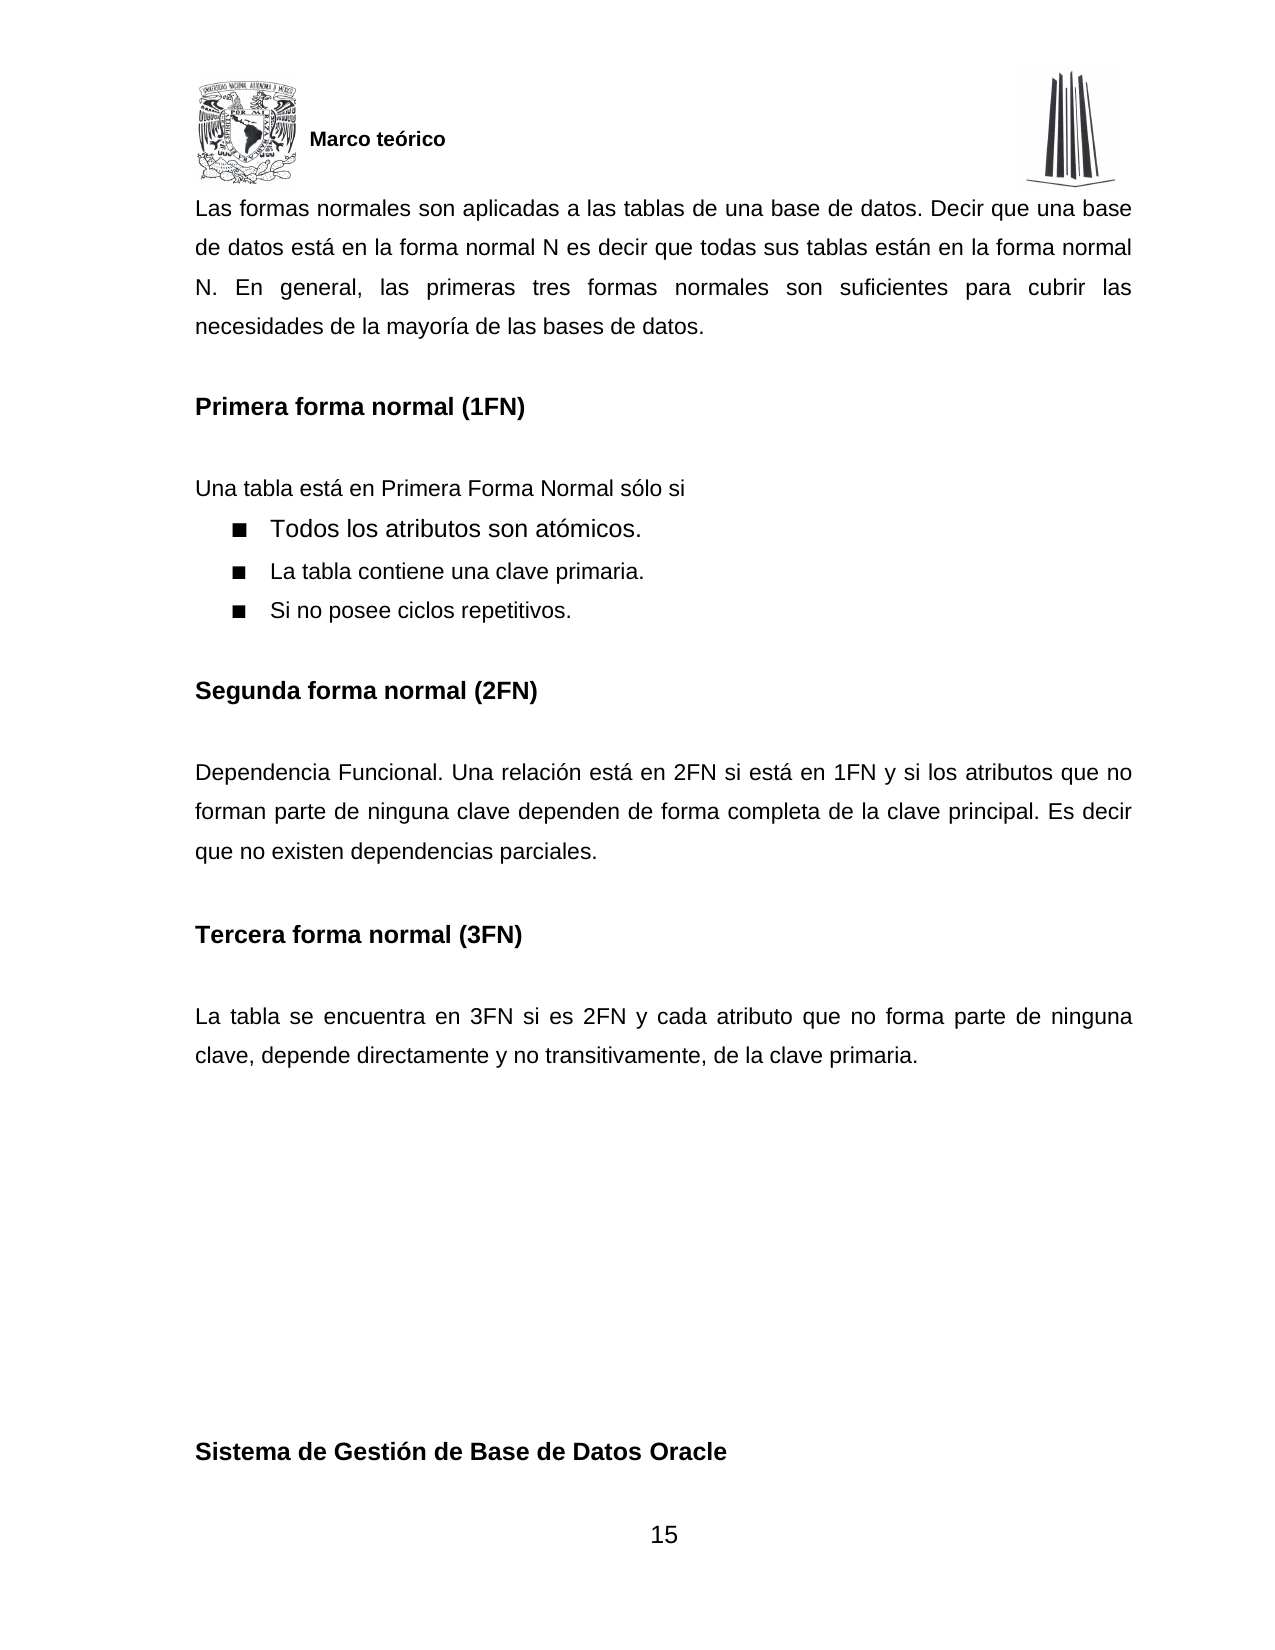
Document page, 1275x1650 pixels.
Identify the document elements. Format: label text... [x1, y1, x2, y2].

text Las formas normales son aplicadas a las tablas de una base de datos. Decir que una base de datos está en la forma normal N es decir que todas sus tablas están en la forma normal N. En general, las primeras tres formas normales son suficientes para cubrir las necesidades de la mayoría de las bases de datos. [195, 195, 1133, 340]
text Una tabla está en Primera Forma Normal sólo si [195, 475, 1133, 501]
text Primera forma normal (1FN) [195, 392, 1133, 421]
text Sistema de Gestión de Base de Datos Oracle [195, 1437, 1133, 1466]
text Tercera forma normal (3FN) [195, 920, 1133, 949]
list Si no posee ciclos repetitivos. [232, 597, 1133, 623]
text Dependencia Funcional. Una relación está en 2FN si está en 1FN y si los atributos que no forman parte de ninguna clave dependen de forma completa de la clave principal. Es decir que no existen dependencias parciales. [195, 759, 1133, 864]
text La tabla se encuentra en 3FN si es 2FN y cada atributo que no forma parte de ninguna clave, depende directamente y no transitivamente, de la clave primaria. [195, 1003, 1133, 1069]
text Segunda forma normal (2FN) [195, 676, 1133, 705]
list La tabla contiene una clave primaria. [232, 558, 1133, 584]
list Todos los atributos son atómicos. [232, 514, 1133, 543]
picture [1020, 65, 1122, 193]
